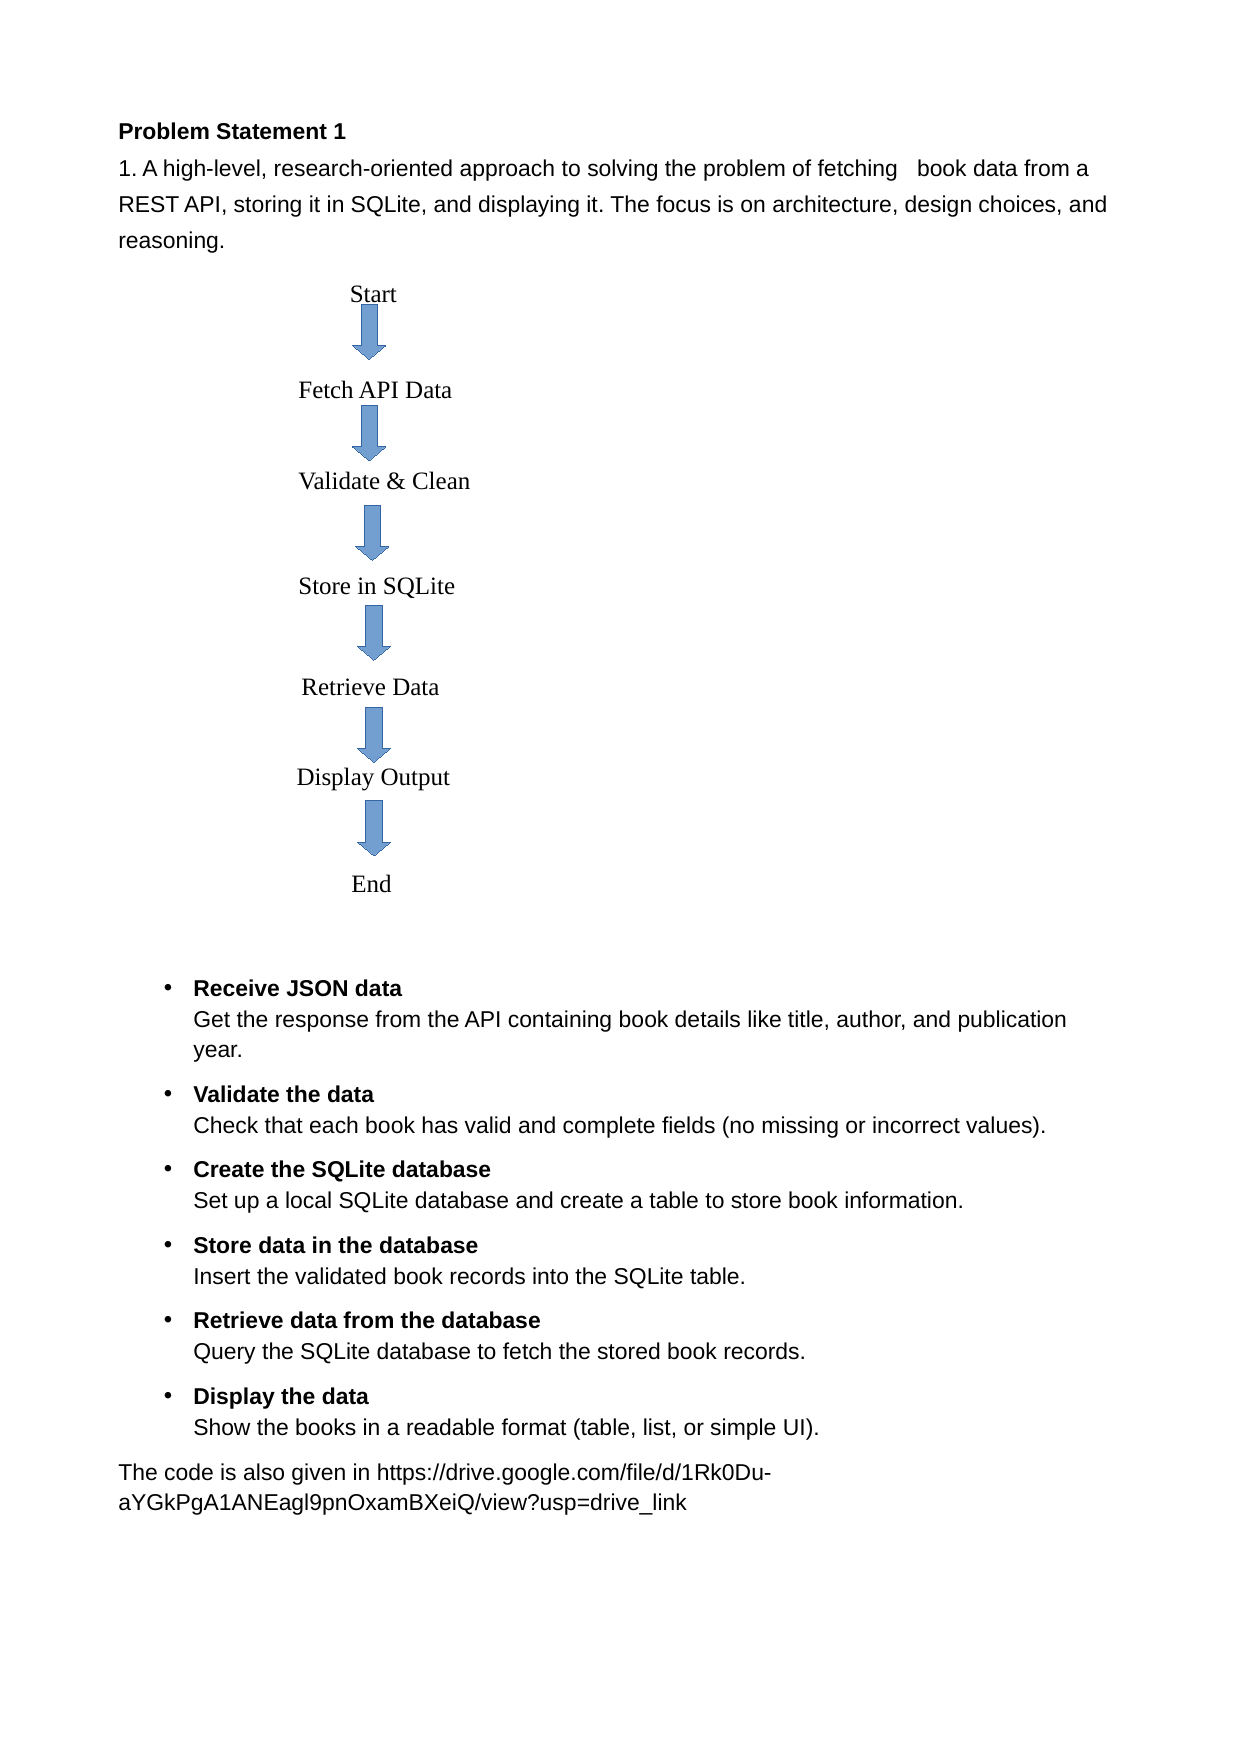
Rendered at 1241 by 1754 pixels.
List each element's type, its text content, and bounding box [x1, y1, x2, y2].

list Receive JSON data Get the response from the API containing book details like title, author, and publication year. [164, 975, 1122, 1062]
list Display the data Show the books in a readable format (table, list, or simple UI). [164, 1383, 1122, 1440]
list Retrieve data from the database Query the SQLite database to fetch the stored book records. [164, 1307, 1122, 1364]
text 1. A high-level, research-oriented approach to solving the problem of fetching book data from a REST API, storing it in SQLite, and displaying it. The focus is on architecture, design choices, and reasoning. [118, 154, 1122, 253]
text The code is also given in https://drive.google.com/file/d/1Rk0Du-aYGkPgA1ANEagl9pnOxamBXeiQ/view?usp=drive_link [118, 1458, 1122, 1515]
text Problem Statement 1 [118, 118, 1122, 144]
list Store data in the database Insert the validated book records into the SQLite table. [164, 1232, 1122, 1289]
list Validate the data Check that each book has valid and complete fields (no missing or incorrect values). [164, 1081, 1122, 1138]
list Create the SQLite database Set up a local SQLite database and create a table to store book information. [164, 1156, 1122, 1213]
